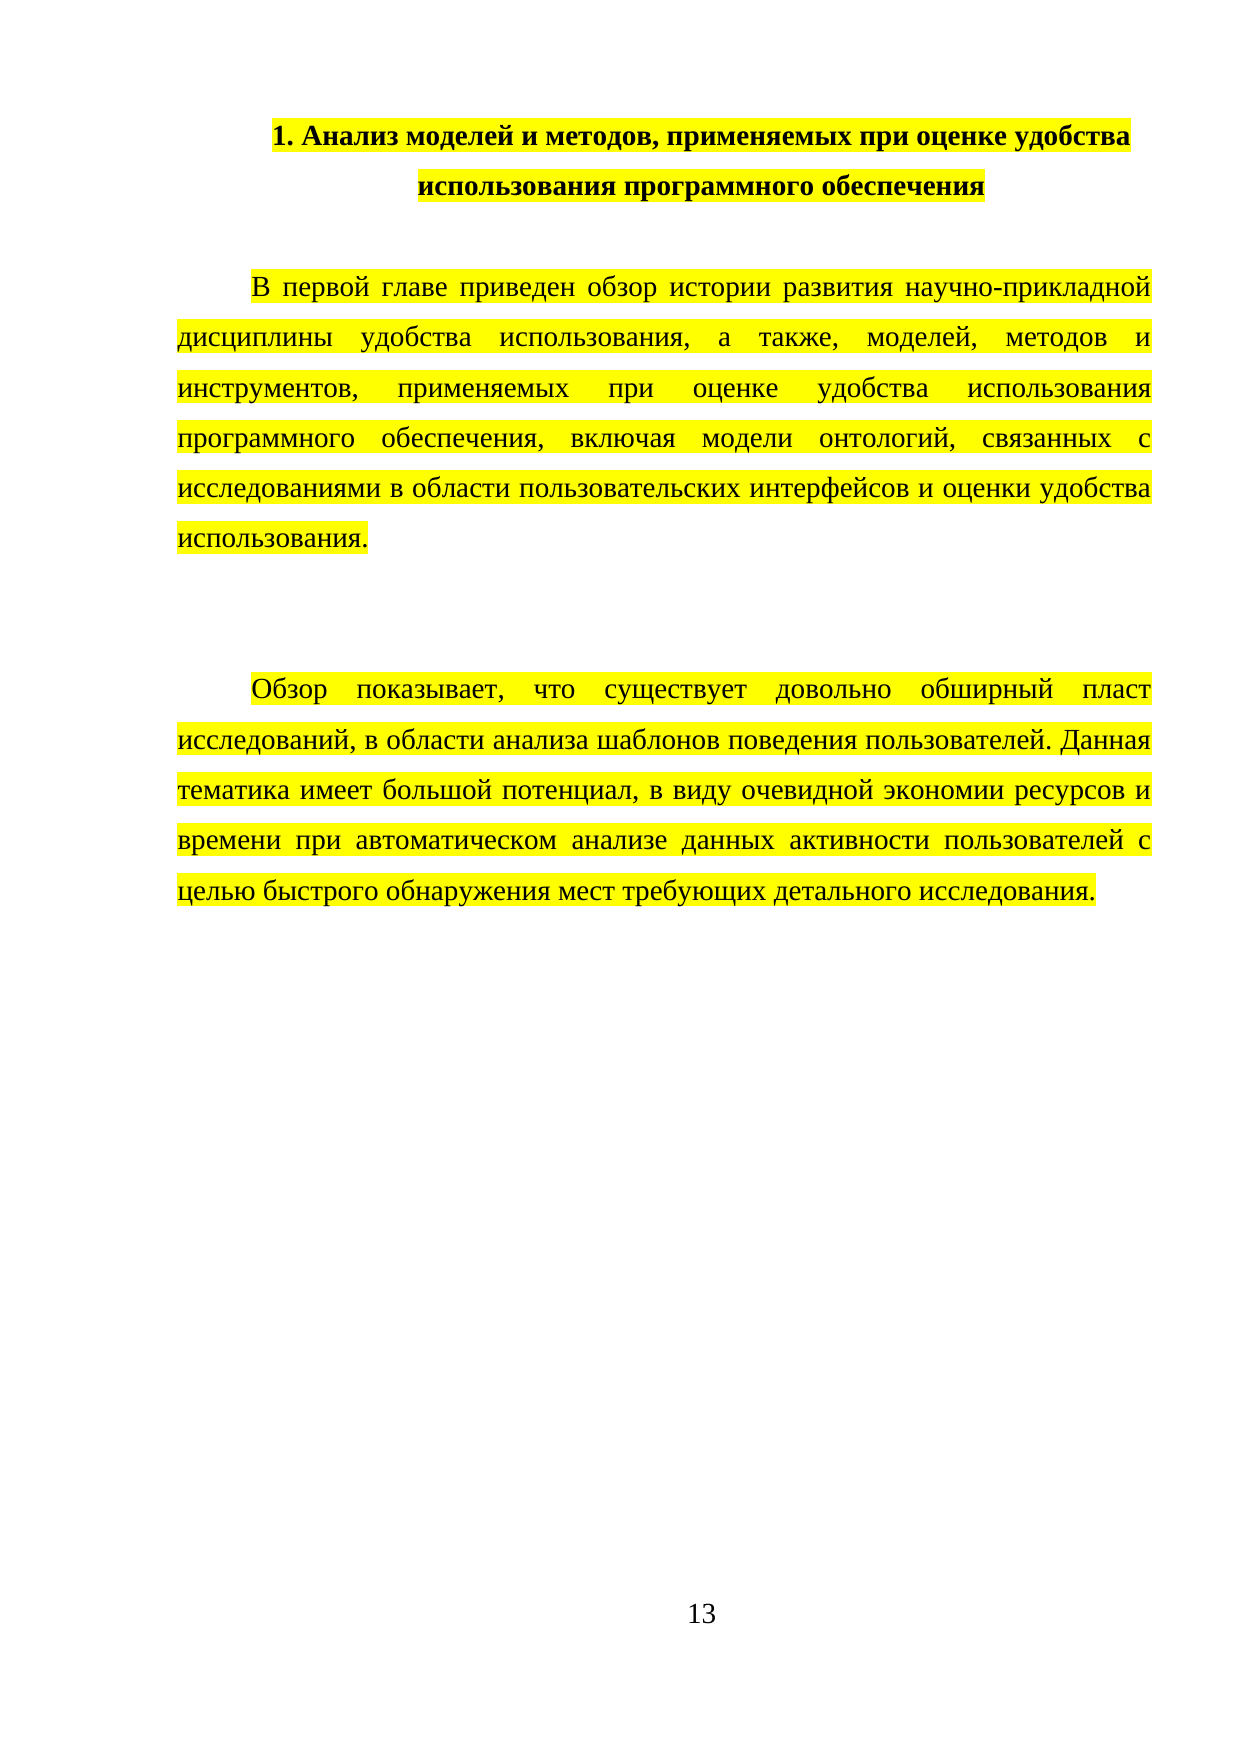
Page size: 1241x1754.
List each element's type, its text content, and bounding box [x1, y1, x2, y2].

text В первой главе приведен обзор истории развития научно-прикладной дисциплины удобства использования, а также, моделей, методов и инструментов, применяемых при оценке удобства использования программного обеспечения, включая модели онтологий, связанных с исследованиями в области пользовательских интерфейсов и оценки удобства использования. [177, 269, 1152, 554]
subtitle 1. Анализ моделей и методов, применяемых при оценке удобства использования программного обеспечения [251, 118, 1152, 202]
text Обзор показывает, что существует довольно обширный пласт исследований, в области анализа шаблонов поведения пользователей. Данная тематика имеет большой потенциал, в виду очевидной экономии ресурсов и времени при автоматическом анализе данных активности пользователей с целью быстрого обнаружения мест требующих детального исследования. [177, 672, 1152, 906]
